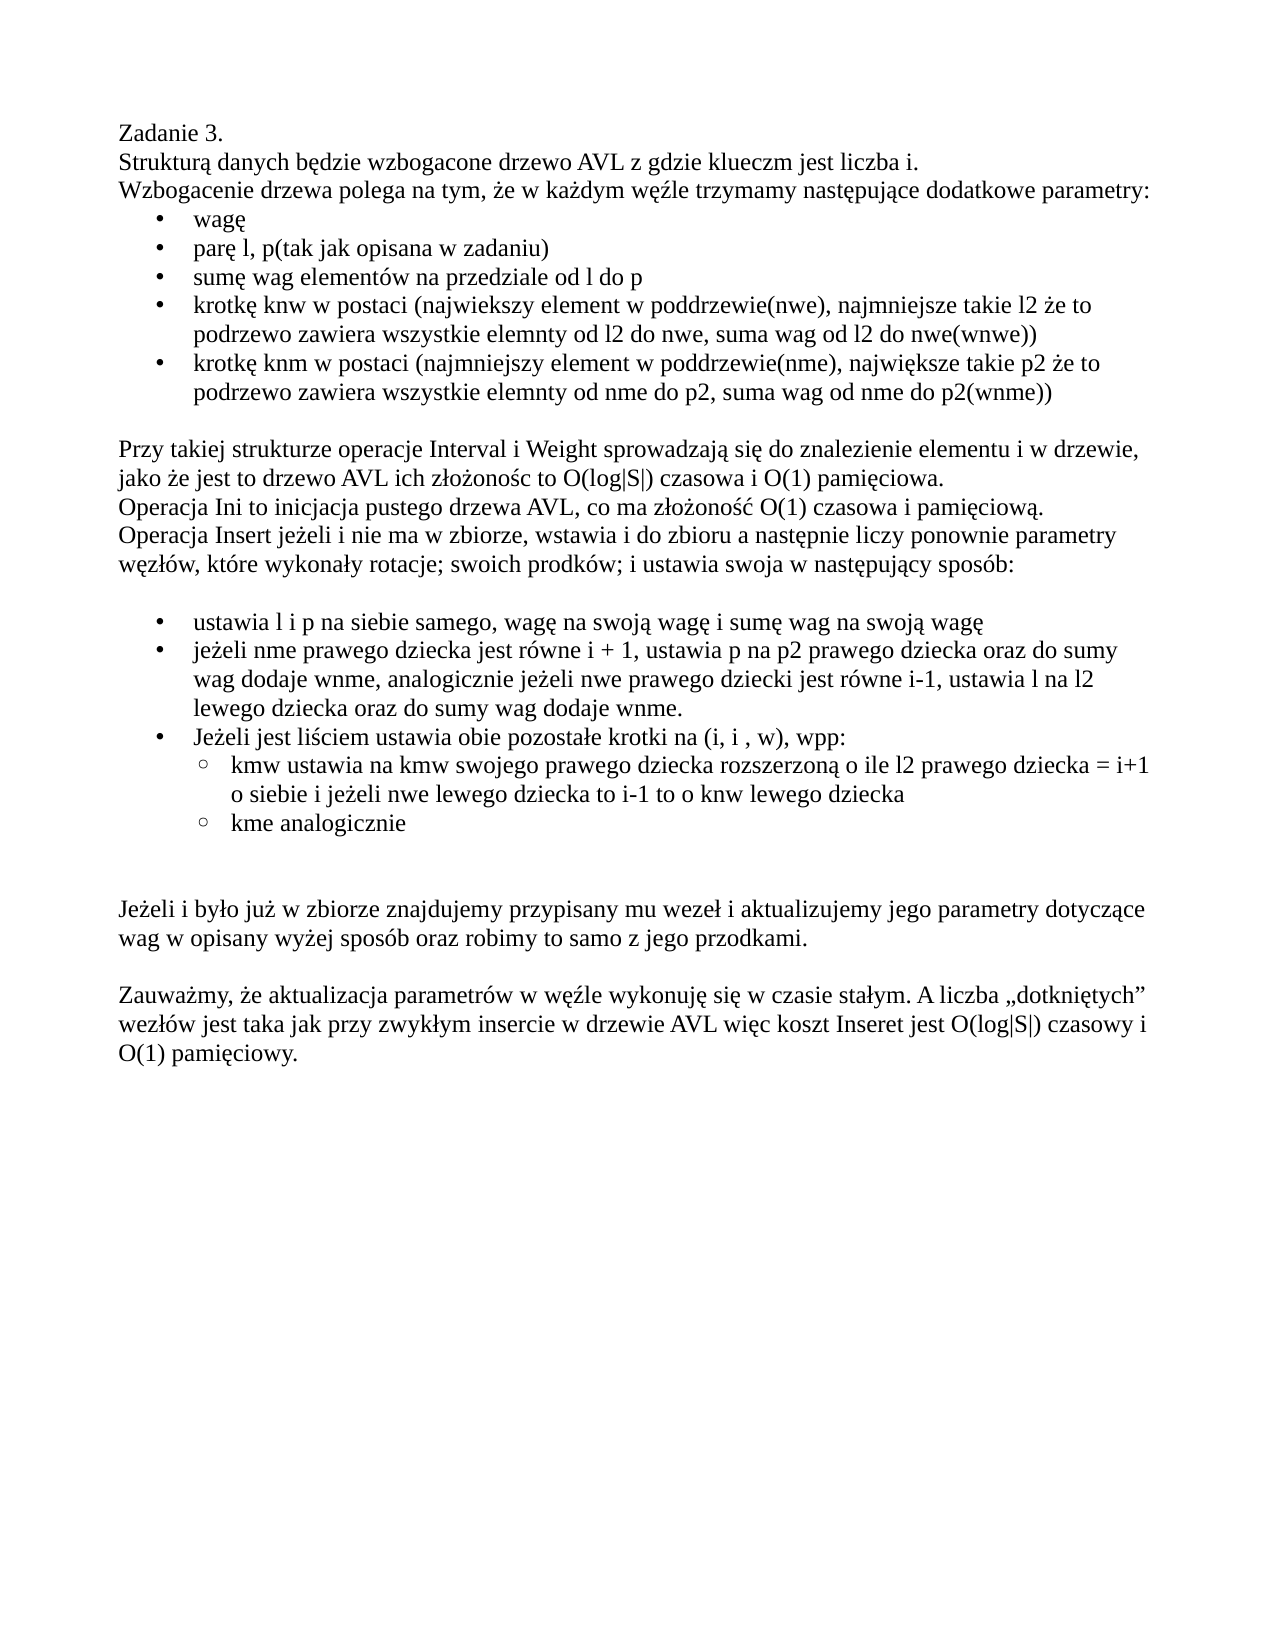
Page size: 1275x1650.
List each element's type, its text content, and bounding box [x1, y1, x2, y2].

text Strukturą danych będzie wzbogacone drzewo AVL z gdzie klueczm jest liczba i. [118, 147, 1157, 176]
text Przy takiej strukturze operacje Interval i Weight sprowadzają się do znalezienie elementu i w drzewie, jako że jest to drzewo AVL ich złożonośc to O(log|S|) czasowa i O(1) pamięciowa. [118, 434, 1157, 492]
text Operacja Insert jeżeli i nie ma w zbiorze, wstawia i do zbioru a następnie liczy ponownie parametry węzłów, które wykonały rotacje; swoich prodków; i ustawia swoja w następujący sposób: [118, 521, 1157, 578]
text Zauważmy, że aktualizacja parametrów w węźle wykonuję się w czasie stałym. A liczba „dotkniętych” wezłów jest taka jak przy zwykłym insercie w drzewie AVL więc koszt Inseret jest O(log|S|) czasowy i O(1) pamięciowy. [118, 981, 1157, 1067]
list krotkę knm w postaci (najmniejszy element w poddrzewie(nme), największe takie p2 że to podrzewo zawiera wszystkie elemnty od nme do p2, suma wag od nme do p2(wnme)) [156, 348, 1157, 406]
list kmw ustawia na kmw swojego prawego dziecka rozszerzoną o ile l2 prawego dziecka = i+1 o siebie i jeżeli nwe lewego dziecka to i-1 to o knw lewego dziecka [193, 751, 1157, 808]
list sumę wag elementów na przedziale od l do p [156, 262, 1157, 291]
list parę l, p(tak jak opisana w zadaniu) [156, 233, 1157, 262]
list jeżeli nme prawego dziecka jest równe i + 1, ustawia p na p2 prawego dziecka oraz do sumy wag dodaje wnme, analogicznie jeżeli nwe prawego dziecki jest równe i-1, ustawia l na l2 lewego dziecka oraz do sumy wag dodaje wnme. [156, 636, 1157, 722]
text Wzbogacenie drzewa polega na tym, że w każdym węźle trzymamy następujące dodatkowe parametry: [118, 176, 1157, 204]
list Jeżeli jest liściem ustawia obie pozostałe krotki na (i, i , w), wpp: [156, 722, 1157, 751]
list wagę [156, 204, 1157, 233]
list kme analogicznie [193, 808, 1157, 837]
list krotkę knw w postaci (najwiekszy element w poddrzewie(nwe), najmniejsze takie l2 że to podrzewo zawiera wszystkie elemnty od l2 do nwe, suma wag od l2 do nwe(wnwe)) [156, 291, 1157, 348]
text Operacja Ini to inicjacja pustego drzewa AVL, co ma złożoność O(1) czasowa i pamięciową. [118, 492, 1157, 521]
list ustawia l i p na siebie samego, wagę na swoją wagę i sumę wag na swoją wagę [156, 607, 1157, 636]
text Zadanie 3. [118, 118, 1157, 147]
text Jeżeli i było już w zbiorze znajdujemy przypisany mu wezeł i aktualizujemy jego parametry dotyczące wag w opisany wyżej sposób oraz robimy to samo z jego przodkami. [118, 894, 1157, 952]
